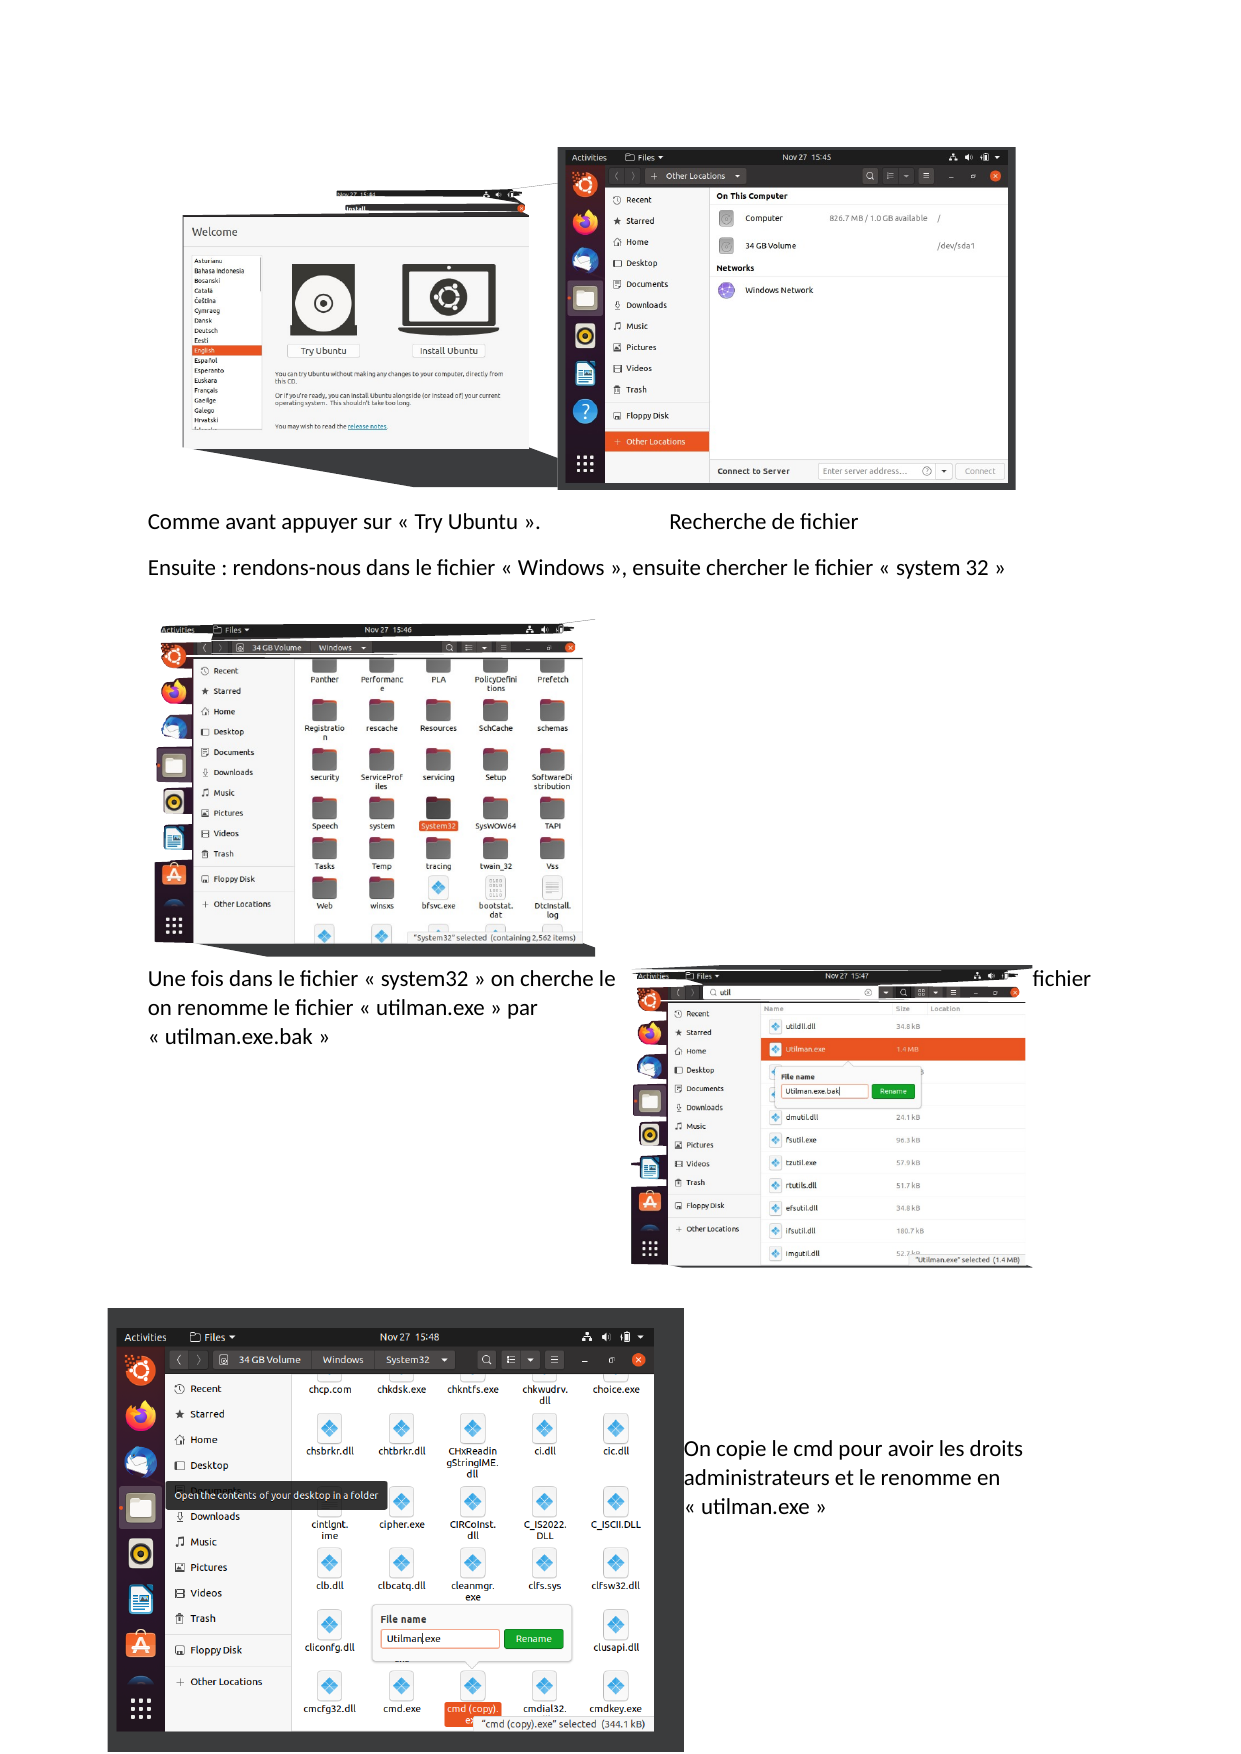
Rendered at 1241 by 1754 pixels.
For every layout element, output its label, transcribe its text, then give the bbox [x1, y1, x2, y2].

text Ensuite : rendons-nous dans le fichier « Windows », ensuite chercher le fichier « system 32 » [148, 553, 1093, 581]
text Une fois dans le fichier « system32 » on cherche le fichier on renomme le fichier « utilman.exe » par « utilman.exe.bak » [148, 964, 1093, 1050]
text Comme avant appuyer sur « Try Ubuntu ». Recherche de fichier [148, 507, 1093, 535]
text On copie le cmd pour avoir les droits administrateurs et le renomme en « utilman.exe » [684, 1434, 1093, 1520]
